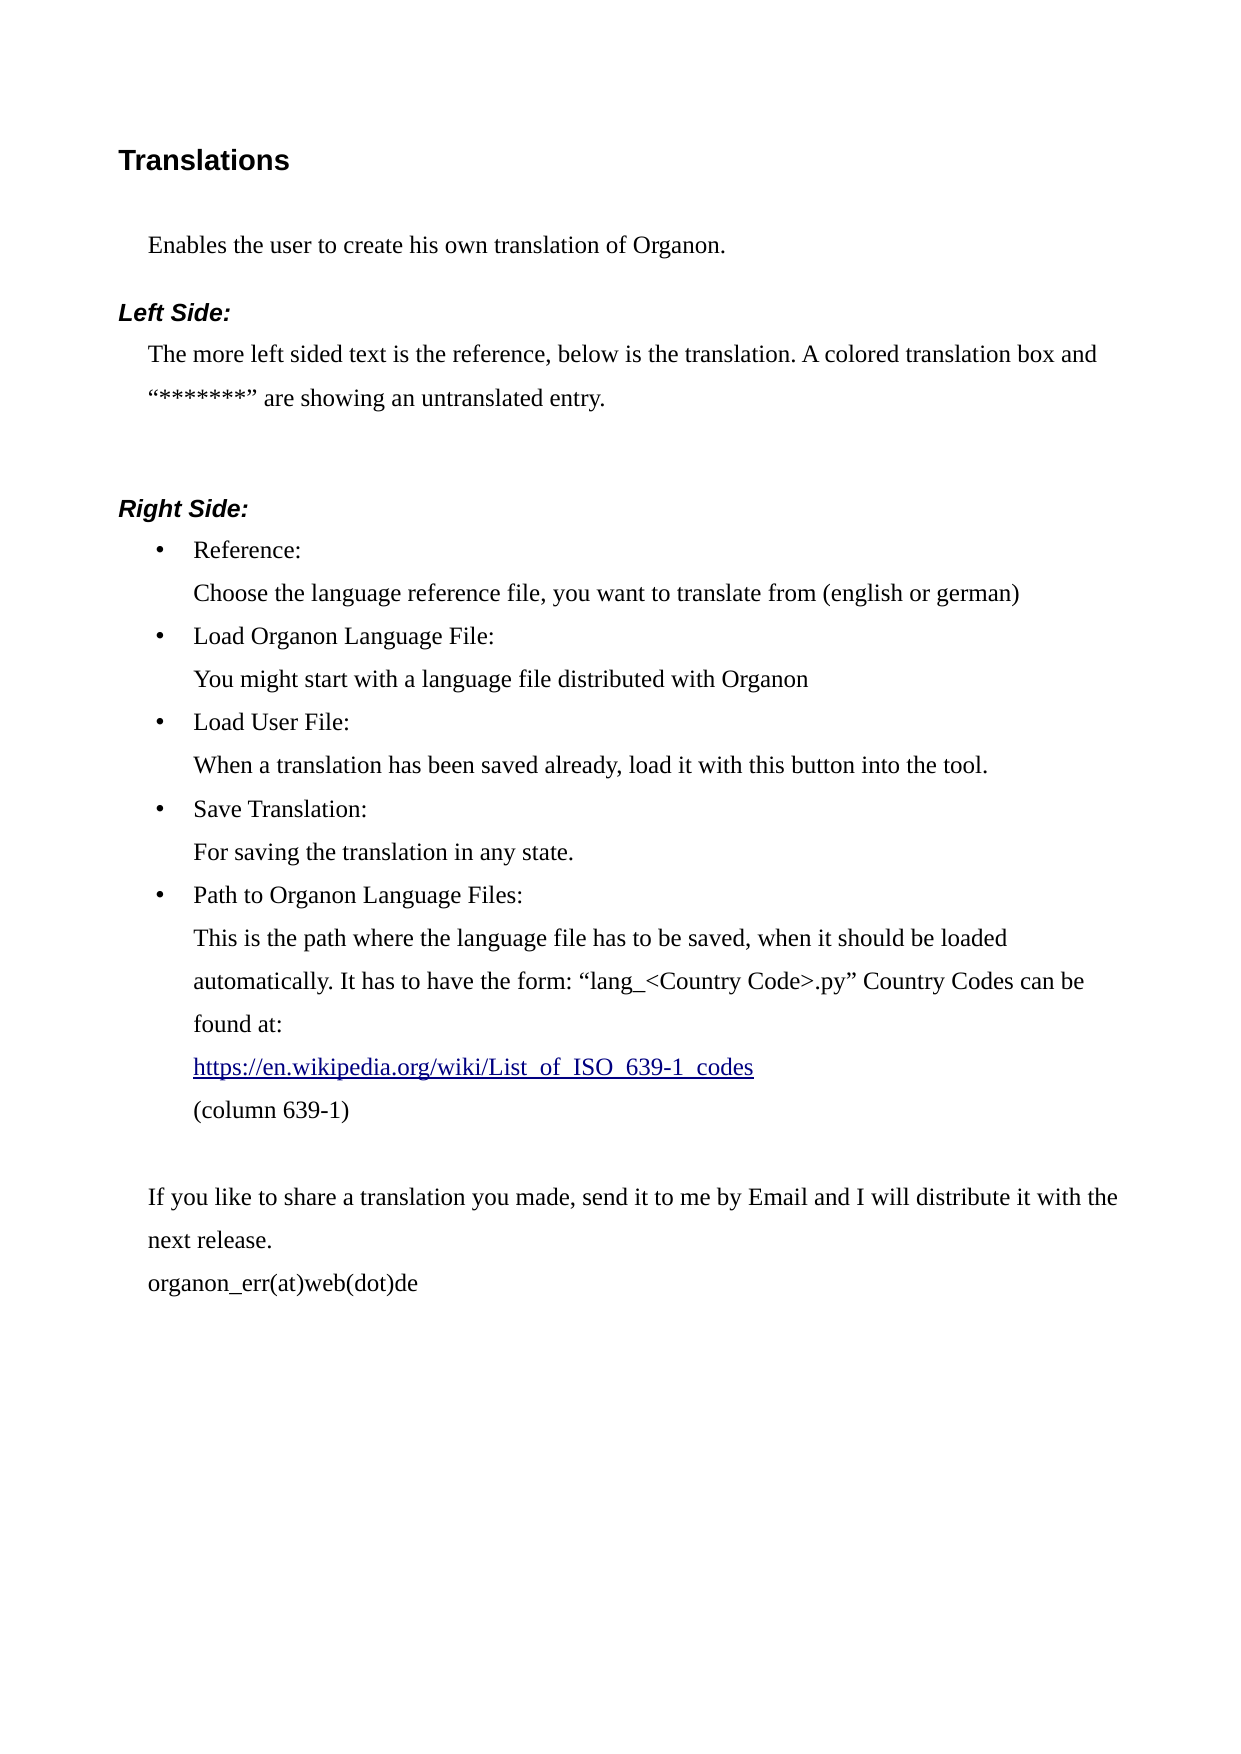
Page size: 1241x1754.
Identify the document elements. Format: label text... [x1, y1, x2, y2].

list When a translation has been saved already, load it with this button into the tool. [156, 751, 1122, 779]
list Load User File: [156, 707, 1122, 736]
list Path to Organon Language Files: [156, 880, 1122, 909]
list (column 639-1) [156, 1096, 1122, 1124]
list https://en.wikipedia.org/wiki/List_of_ISO_639-1_codes [156, 1052, 1122, 1081]
list Reference: [156, 535, 1122, 564]
text Enables the user to create his own translation of Organon. [148, 230, 1122, 259]
subtitle Left Side: [118, 298, 1122, 327]
subtitle Right Side: [118, 494, 1122, 522]
text organon_err(at)web(dot)de [148, 1268, 1122, 1297]
text The more left sided text is the reference, below is the translation. A colored translation box and “*******” are showing an untranslated entry. [148, 339, 1122, 411]
list For saving the translation in any state. [156, 837, 1122, 866]
list Choose the language reference file, you want to translate from (english or german) [156, 578, 1122, 607]
text If you like to share a translation you made, send it to me by Email and I will distribute it with the next release. [148, 1182, 1122, 1254]
list Save Translation: [156, 794, 1122, 822]
subtitle Translations [118, 143, 1122, 177]
list Load Organon Language File: [156, 621, 1122, 650]
list This is the path where the language file has to be saved, when it should be loaded automatically. It has to have the form: “lang_<Country Code>.py” Country Codes can be found at: [156, 923, 1122, 1038]
list You might start with a language file distributed with Organon [156, 664, 1122, 693]
